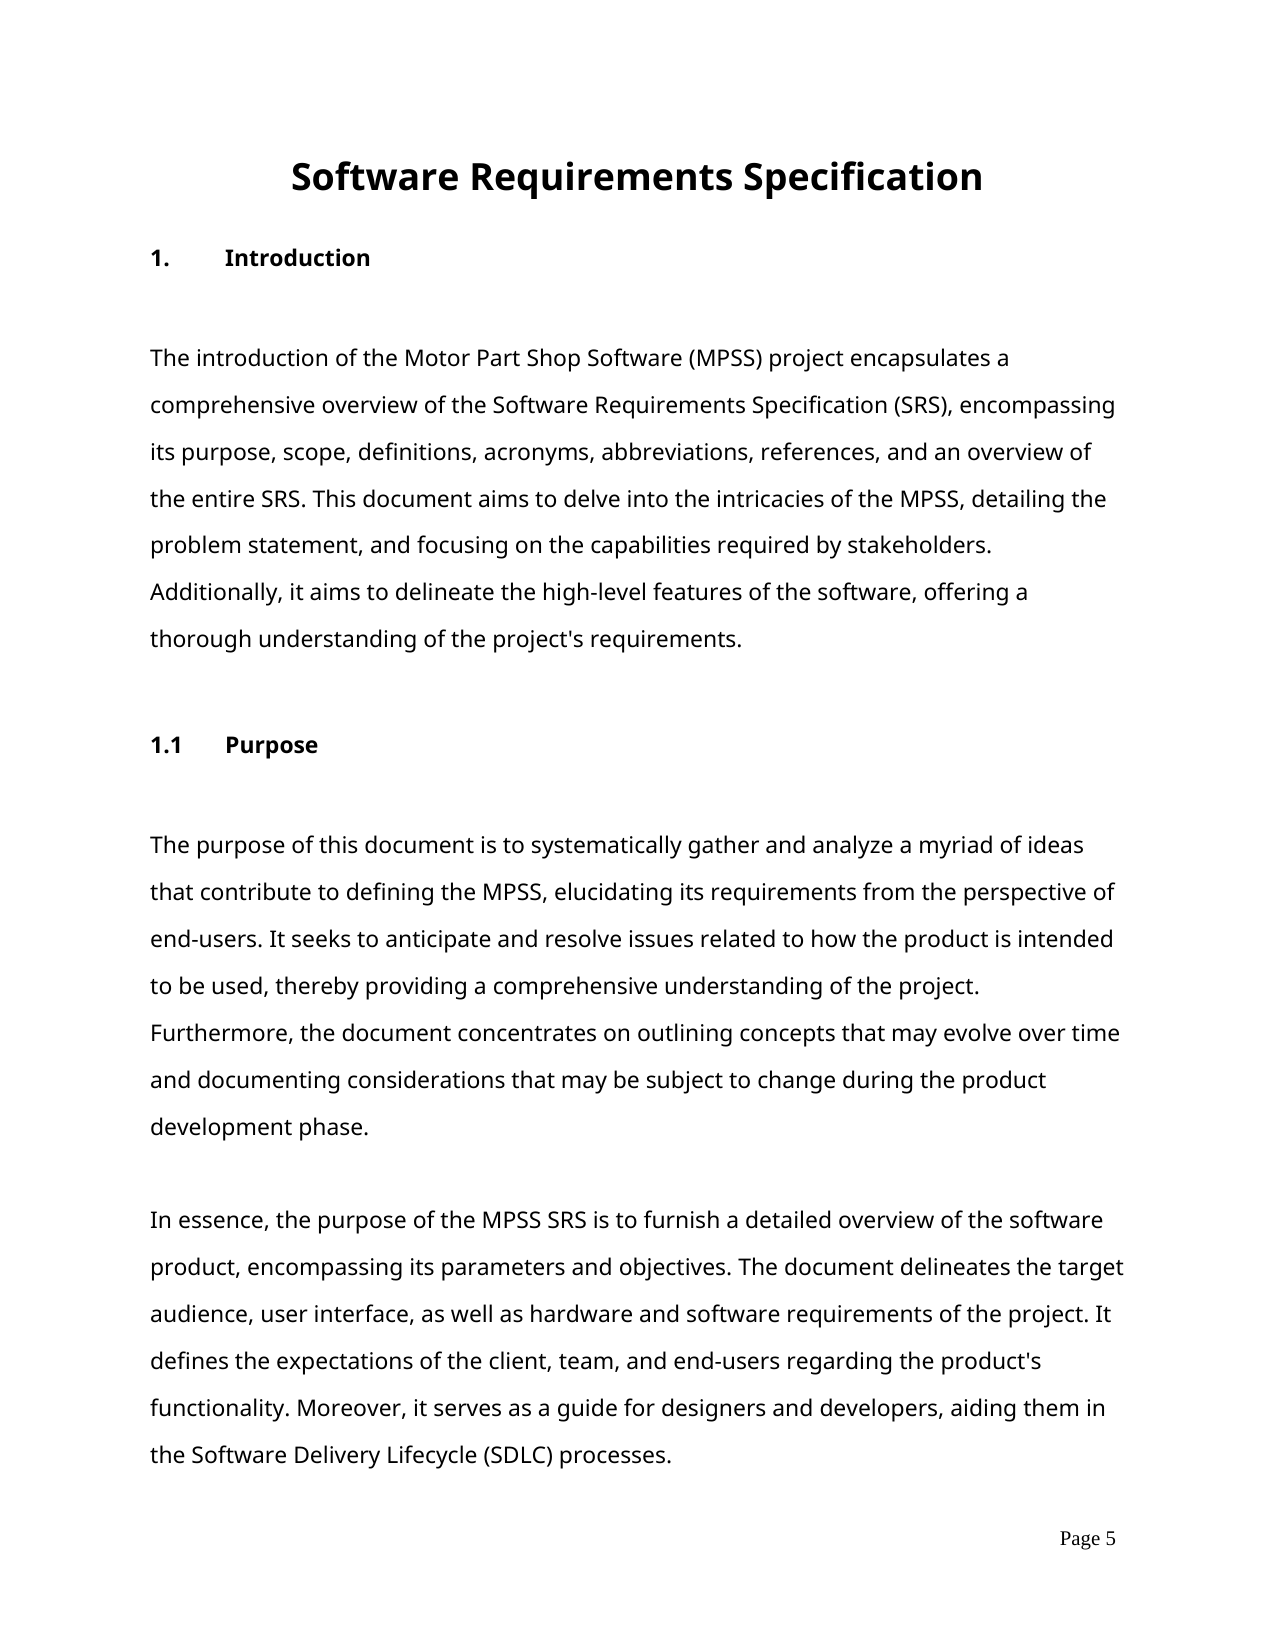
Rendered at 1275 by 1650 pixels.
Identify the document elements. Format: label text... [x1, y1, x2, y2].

text The introduction of the Motor Part Shop Software (MPSS) project encapsulates a comprehensive overview of the Software Requirements Specification (SRS), encompassing its purpose, scope, definitions, acronyms, abbreviations, references, and an overview of the entire SRS. This document aims to delve into the intricacies of the MPSS, detailing the problem statement, and focusing on the capabilities required by stakeholders. Additionally, it aims to delineate the high-level features of the software, offering a thorough understanding of the project's requirements. [150, 342, 1125, 654]
subtitle Purpose [150, 729, 1125, 761]
subtitle Software Requirements Specification [150, 150, 1125, 201]
text In essence, the purpose of the MPSS SRS is to furnish a detailed overview of the software product, encompassing its parameters and objectives. The document delineates the target audience, user interface, as well as hardware and software requirements of the project. It defines the expectations of the client, team, and end-users regarding the product's functionality. Moreover, it serves as a guide for designers and developers, aiding them in the Software Delivery Lifecycle (SDLC) processes. [150, 1204, 1125, 1470]
text The purpose of this document is to systematically gather and analyze a myriad of ideas that contribute to defining the MPSS, elucidating its requirements from the perspective of end-users. It seeks to anticipate and resolve issues related to how the product is intended to be used, thereby providing a comprehensive understanding of the project. Furthermore, the document concentrates on outlining concepts that may evolve over time and documenting considerations that may be subject to change during the product development phase. [150, 829, 1125, 1142]
subtitle Introduction [150, 242, 1125, 273]
